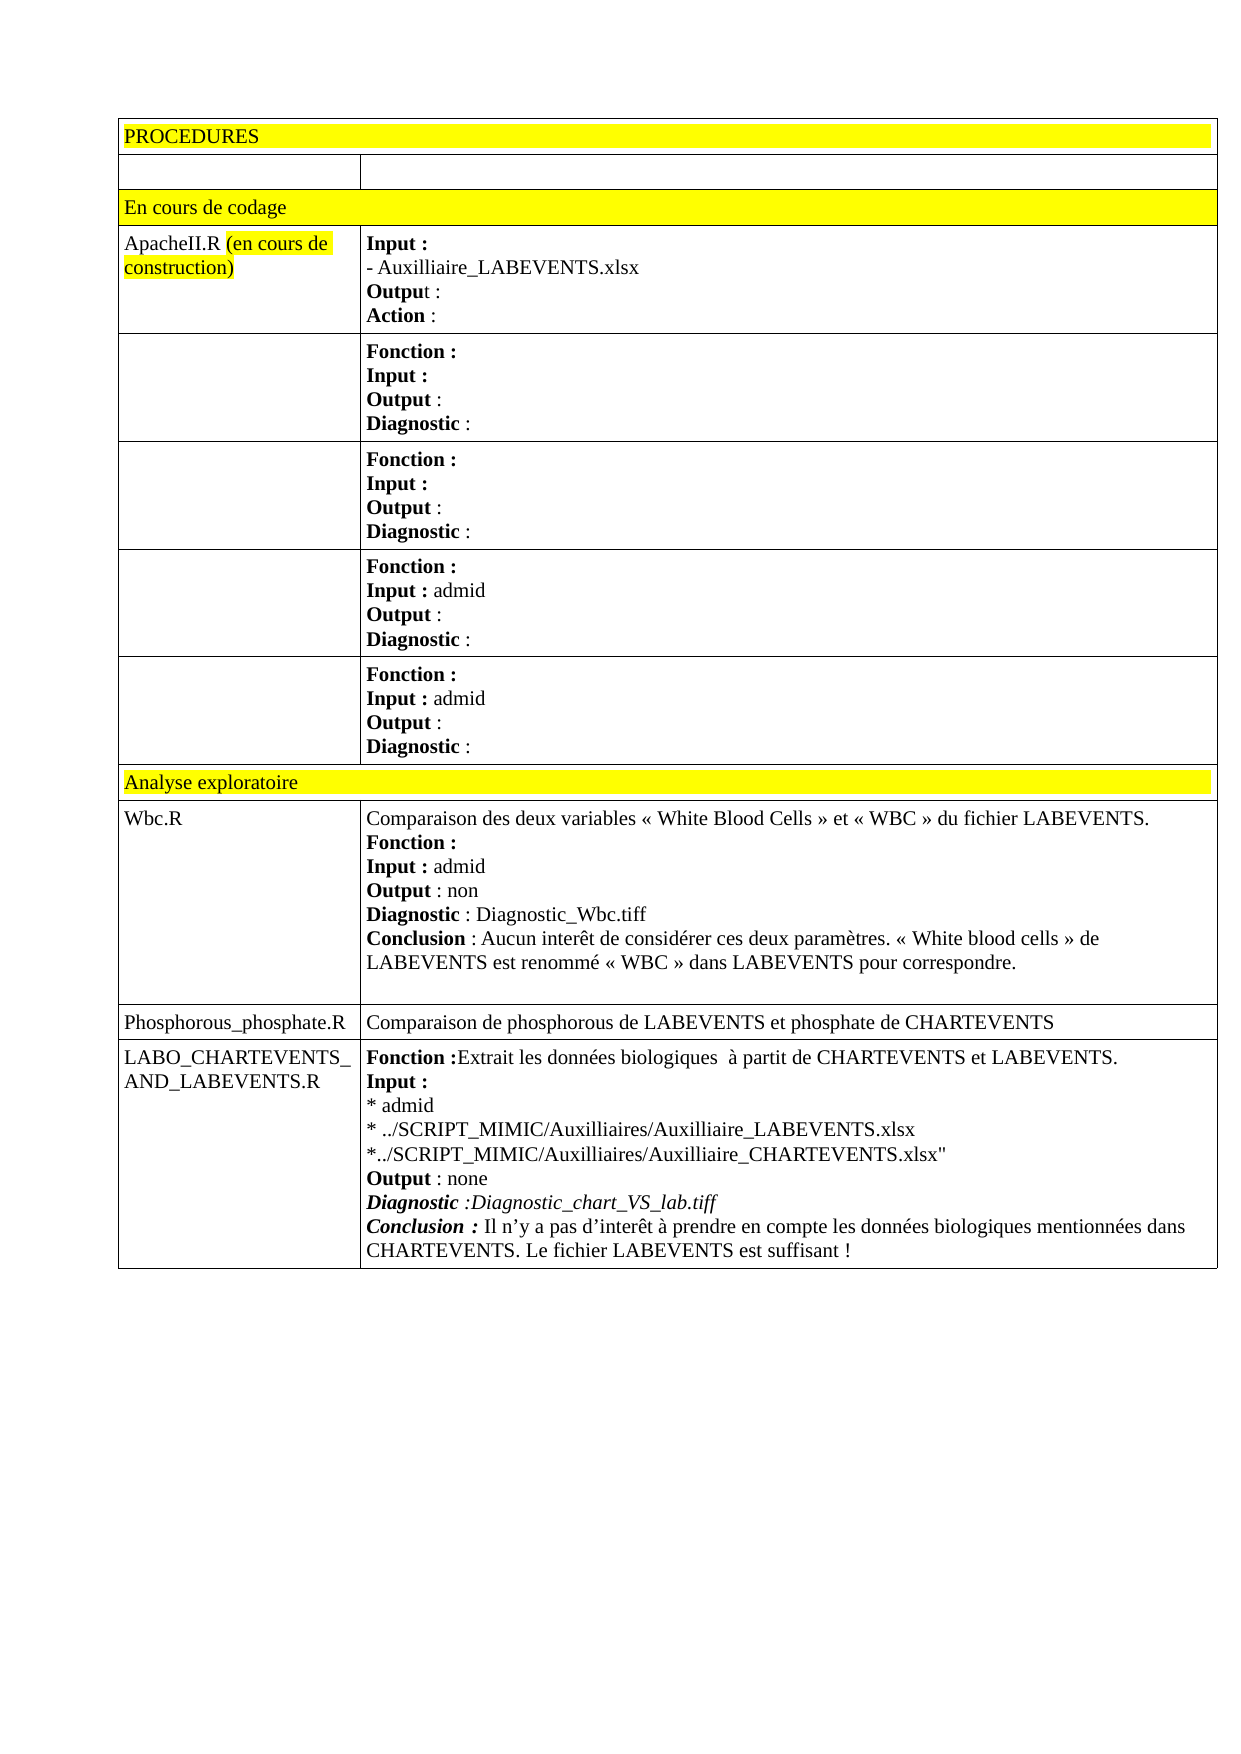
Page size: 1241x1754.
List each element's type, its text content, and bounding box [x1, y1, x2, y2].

table_cell Input : - Auxilliaire_LABEVENTS.xlsx Output : Action : [361, 226, 1217, 333]
table_cell Fonction : Input : admid Output : Diagnostic : [361, 550, 1217, 656]
table_cell Fonction : Input : admid Output : Diagnostic : [361, 657, 1217, 764]
table_cell [119, 334, 360, 441]
table_cell [119, 442, 360, 548]
table_cell ApacheII.R (en cours de construction) [119, 226, 360, 333]
table_cell Comparaison des deux variables « White Blood Cells » et « WBC » du fichier LABEVENTS. Fonction : Input : admid Output : non Diagnostic : Diagnostic_Wbc.tiff Conclusion : Aucun interêt de considérer ces deux paramètres. « White blood cells » de LABEVENTS est renommé « WBC » dans LABEVENTS pour correspondre. [361, 801, 1217, 1004]
table_cell [119, 657, 360, 764]
table_cell [119, 155, 360, 189]
table_cell Fonction :Extrait les données biologiques à partit de CHARTEVENTS et LABEVENTS. Input : * admid * ../SCRIPT_MIMIC/Auxilliaires/Auxilliaire_LABEVENTS.xlsx *../SCRIPT_MIMIC/Auxilliaires/Auxilliaire_CHARTEVENTS.xlsx" Output : none Diagnostic :Diagnostic_chart_VS_lab.tiff Conclusion : Il n’y a pas d’interêt à prendre en compte les données biologiques mentionnées dans CHARTEVENTS. Le fichier LABEVENTS est suffisant ! [361, 1040, 1217, 1267]
table_cell PROCEDURES [119, 119, 1217, 154]
table_cell Analyse exploratoire [119, 765, 1217, 800]
table_cell En cours de codage [119, 190, 1217, 225]
table_cell [119, 550, 360, 656]
table_cell Comparaison de phosphorous de LABEVENTS et phosphate de CHARTEVENTS [361, 1005, 1217, 1039]
table_cell Wbc.R [119, 801, 360, 1004]
table_cell Fonction : Input : Output : Diagnostic : [361, 442, 1217, 548]
table_cell Phosphorous_phosphate.R [119, 1005, 360, 1039]
table_cell LABO_CHARTEVENTS_AND_LABEVENTS.R [119, 1040, 360, 1267]
table_cell Fonction : Input : Output : Diagnostic : [361, 334, 1217, 441]
table_cell [361, 155, 1217, 189]
